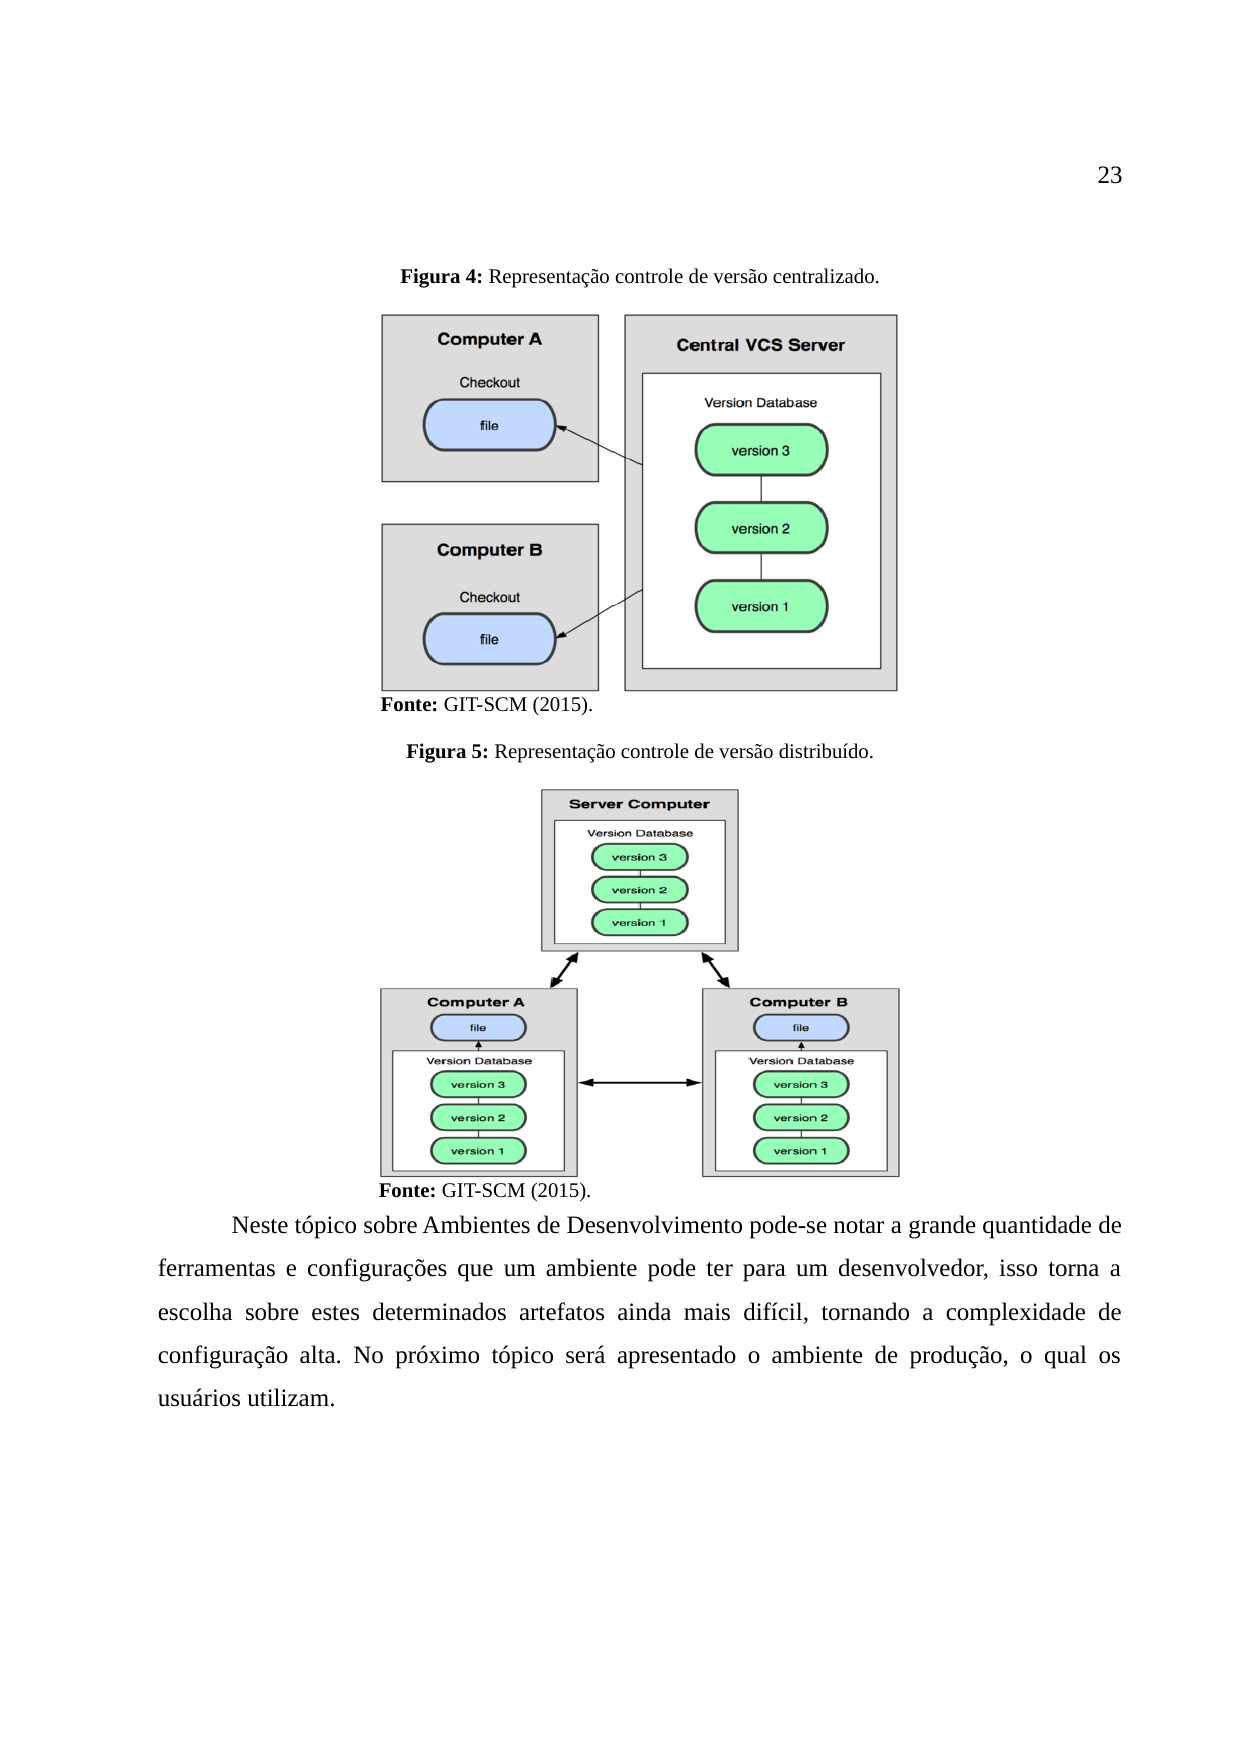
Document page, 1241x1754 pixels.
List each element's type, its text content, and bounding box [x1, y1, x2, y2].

text Neste tópico sobre Ambientes de Desenvolvimento pode-se notar a grande quantidade de ferramentas e configurações que um ambiente pode ter para um desenvolvedor, isso torna a escolha sobre estes determinados artefatos ainda mais difícil, tornando a complexidade de configuração alta. No próximo tópico será apresentado o ambiente de produção, o qual os usuários utilizam. [158, 1210, 1122, 1412]
picture [380, 313, 900, 692]
text Fonte: GIT-SCM (2015). [378, 1178, 902, 1202]
text Fonte: GIT-SCM (2015). [380, 692, 900, 716]
picture [378, 788, 902, 1178]
text Figura 4: Representação controle de versão centralizado. [380, 264, 900, 288]
text Figura 5: Representação controle de versão distribuído. [378, 739, 902, 763]
